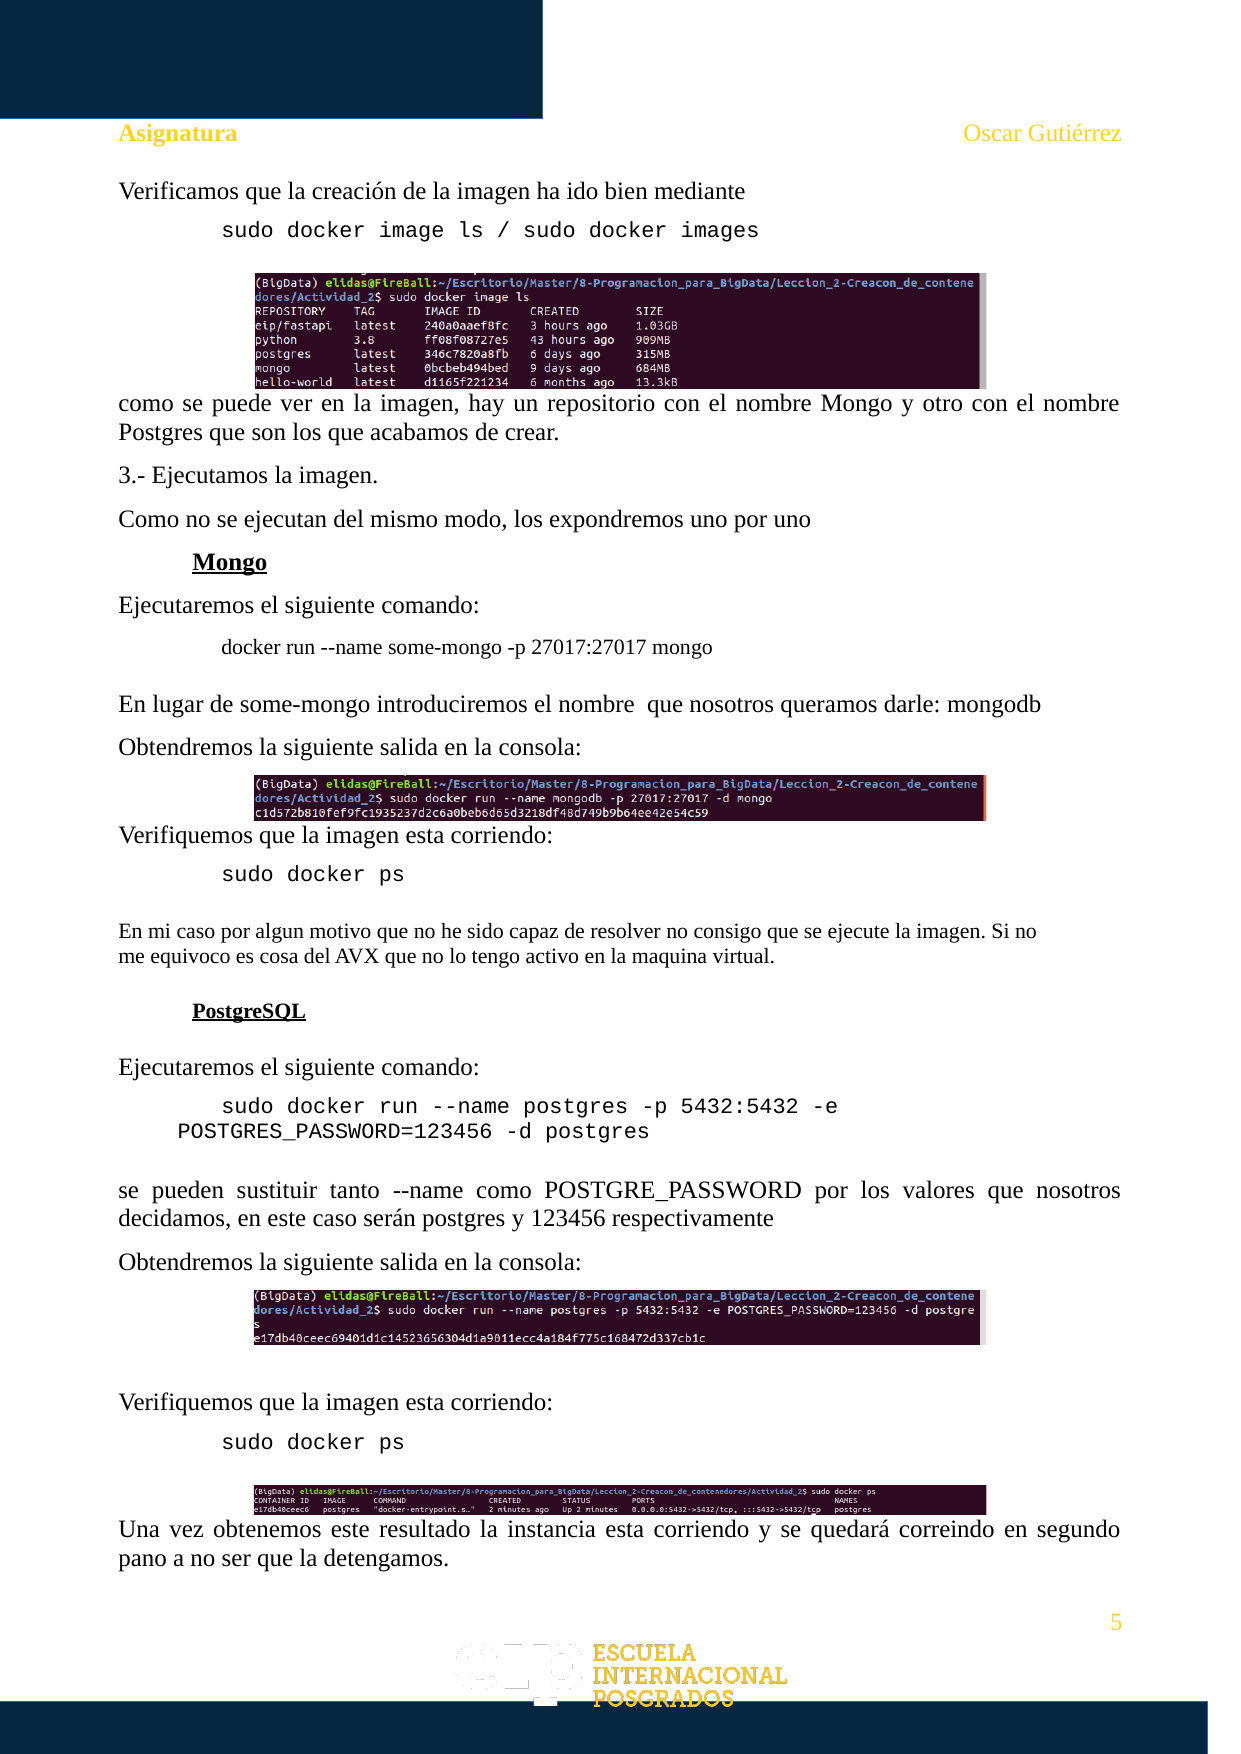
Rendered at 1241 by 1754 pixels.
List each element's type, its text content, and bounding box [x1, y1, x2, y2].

picture [253, 1485, 987, 1515]
text Ejecutaremos el siguiente comando: [118, 591, 1122, 619]
text Obtendremos la siguiente salida en la consola: [118, 1247, 1122, 1276]
picture [253, 273, 987, 389]
text Verifiquemos que la imagen esta corriendo: [118, 1387, 1122, 1416]
text Como no se ejecutan del mismo modo, los expondremos uno por uno [118, 504, 1122, 533]
text sudo docker image ls / sudo docker images [177, 220, 1063, 244]
text Una vez obtenemos este resultado la instancia esta corriendo y se quedará correindo en segundo pano a no ser que la detengamos. [118, 1485, 1122, 1572]
text PostgreSQL [118, 998, 1063, 1023]
text sudo docker run --name postgres -p 5432:5432 -e POSTGRES_PASSWORD=123456 -d postgres [177, 1096, 1063, 1145]
text 3.- Ejecutamos la imagen. [118, 461, 1122, 489]
text En lugar de some-mongo introduciremos el nombre que nosotros queramos darle: mongodb [118, 689, 1122, 717]
text sudo docker ps [177, 1431, 1063, 1456]
text como se puede ver en la imagen, hay un repositorio con el nombre Mongo y otro con el nombre Postgres que son los que acabamos de crear. [118, 274, 1122, 446]
text sudo docker ps [177, 863, 1063, 888]
picture [253, 1290, 987, 1345]
picture [253, 775, 987, 821]
text se pueden sustituir tanto --name como POSTGRE_PASSWORD por los valores que nosotros decidamos, en este caso serán postgres y 123456 respectivamente [118, 1175, 1122, 1232]
text Verifiquemos que la imagen esta corriendo: [118, 775, 1122, 849]
text docker run --name some-mongo -p 27017:27017 mongo [177, 634, 1063, 659]
text Obtendremos la siguiente salida en la consola: [118, 732, 1122, 761]
picture [452, 1614, 788, 1712]
text En mi caso por algun motivo que no he sido capaz de resolver no consigo que se ejecute la imagen. Si no me equivoco es cosa del AVX que no lo tengo activo en la maquina virtual. [118, 918, 1063, 968]
text Verificamos que la creación de la imagen ha ido bien mediante [118, 176, 1122, 205]
text Mongo [118, 547, 1122, 576]
text Ejecutaremos el siguiente comando: [118, 1052, 1122, 1081]
